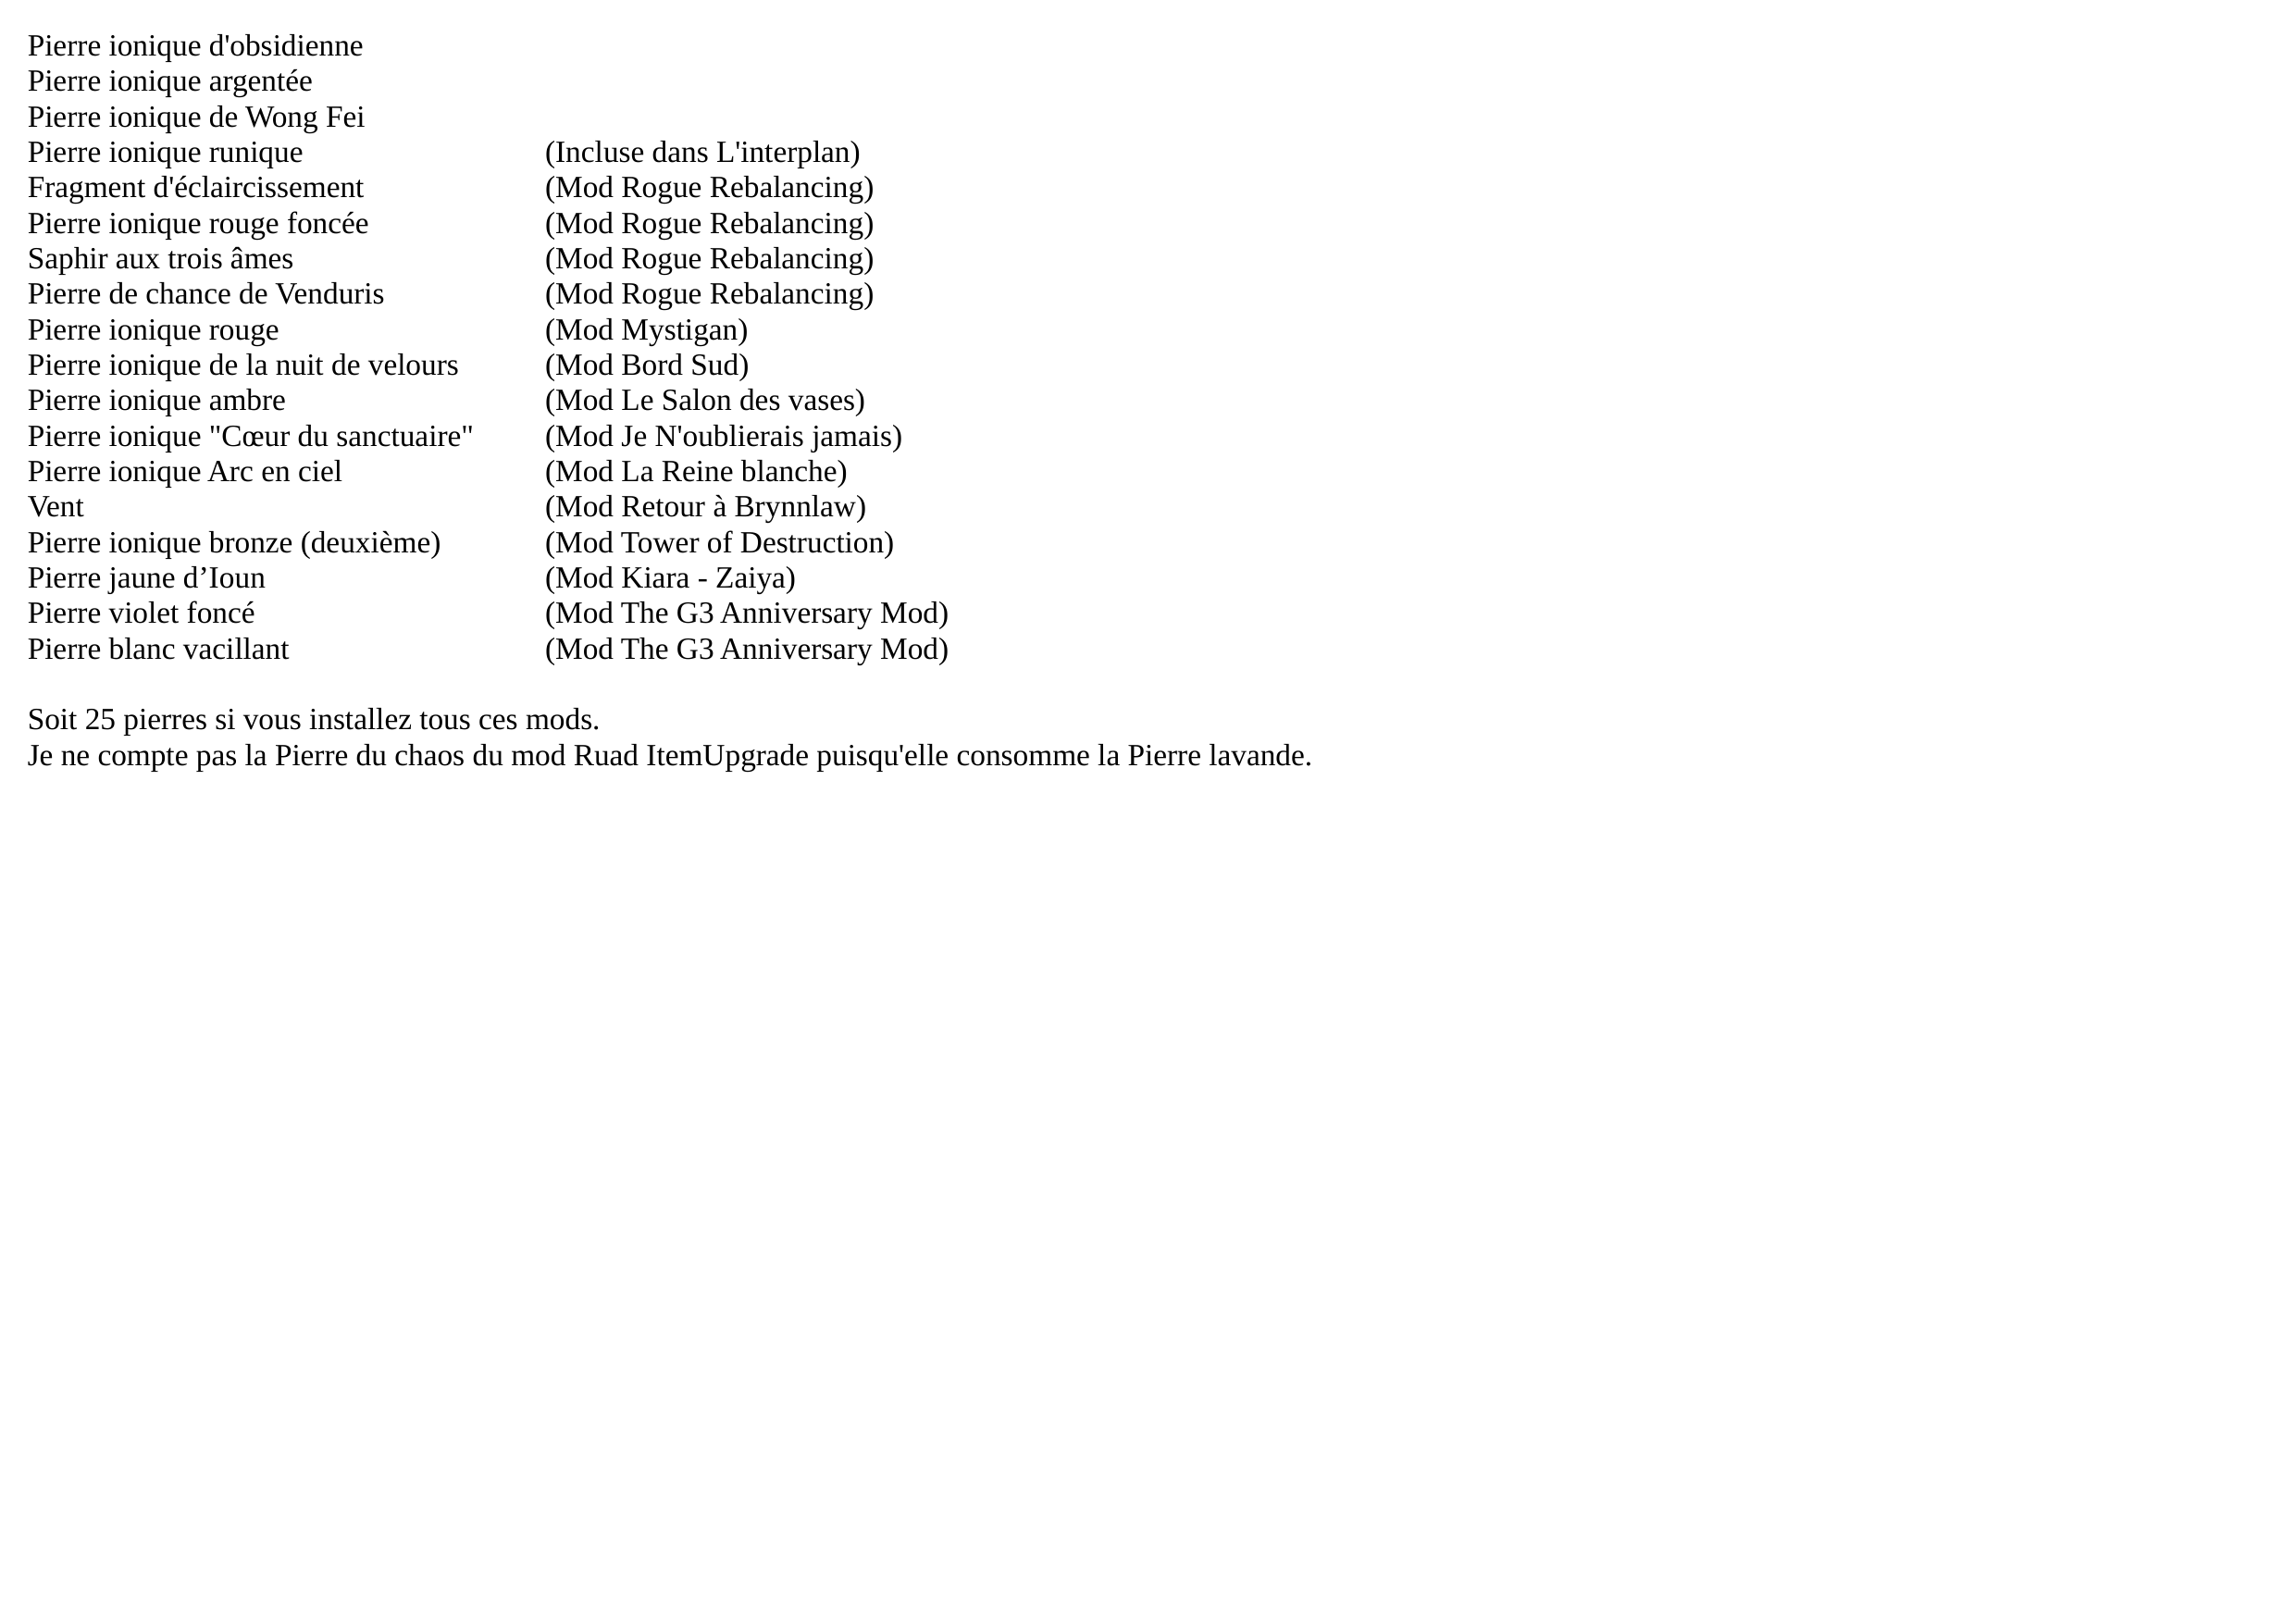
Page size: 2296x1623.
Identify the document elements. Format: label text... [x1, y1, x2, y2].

text Pierre ionique de la nuit de velours (Mod Bord Sud) [27, 346, 2268, 382]
text Pierre violet foncé (Mod The G3 Anniversary Mod) [27, 595, 2268, 630]
text Soit 25 pierres si vous installez tous ces mods. [27, 701, 2268, 737]
text Pierre ionique "Cœur du sanctuaire" (Mod Je N'oublierais jamais) [27, 417, 2268, 452]
text Pierre blanc vacillant (Mod The G3 Anniversary Mod) [27, 630, 2268, 665]
text Pierre de chance de Venduris (Mod Rogue Rebalancing) [27, 276, 2268, 311]
text Saphir aux trois âmes (Mod Rogue Rebalancing) [27, 240, 2268, 276]
text Pierre ionique d'obsidienne [27, 27, 2268, 63]
text Pierre ionique argentée [27, 63, 2268, 98]
text Je ne compte pas la Pierre du chaos du mod Ruad ItemUpgrade puisqu'elle consomme la Pierre lavande. [27, 737, 2268, 772]
text Pierre ionique rouge foncée (Mod Rogue Rebalancing) [27, 204, 2268, 240]
text Fragment d'éclaircissement (Mod Rogue Rebalancing) [27, 169, 2268, 204]
text Pierre ionique de Wong Fei [27, 98, 2268, 133]
text Pierre jaune d’Ioun (Mod Kiara - Zaiya) [27, 559, 2268, 595]
text Pierre ionique bronze (deuxième) (Mod Tower of Destruction) [27, 524, 2268, 559]
text Vent (Mod Retour à Brynnlaw) [27, 489, 2268, 524]
text Pierre ionique ambre (Mod Le Salon des vases) [27, 382, 2268, 417]
text Pierre ionique runique (Incluse dans L'interplan) [27, 133, 2268, 169]
text Pierre ionique Arc en ciel (Mod La Reine blanche) [27, 452, 2268, 489]
text Pierre ionique rouge (Mod Mystigan) [27, 311, 2268, 346]
